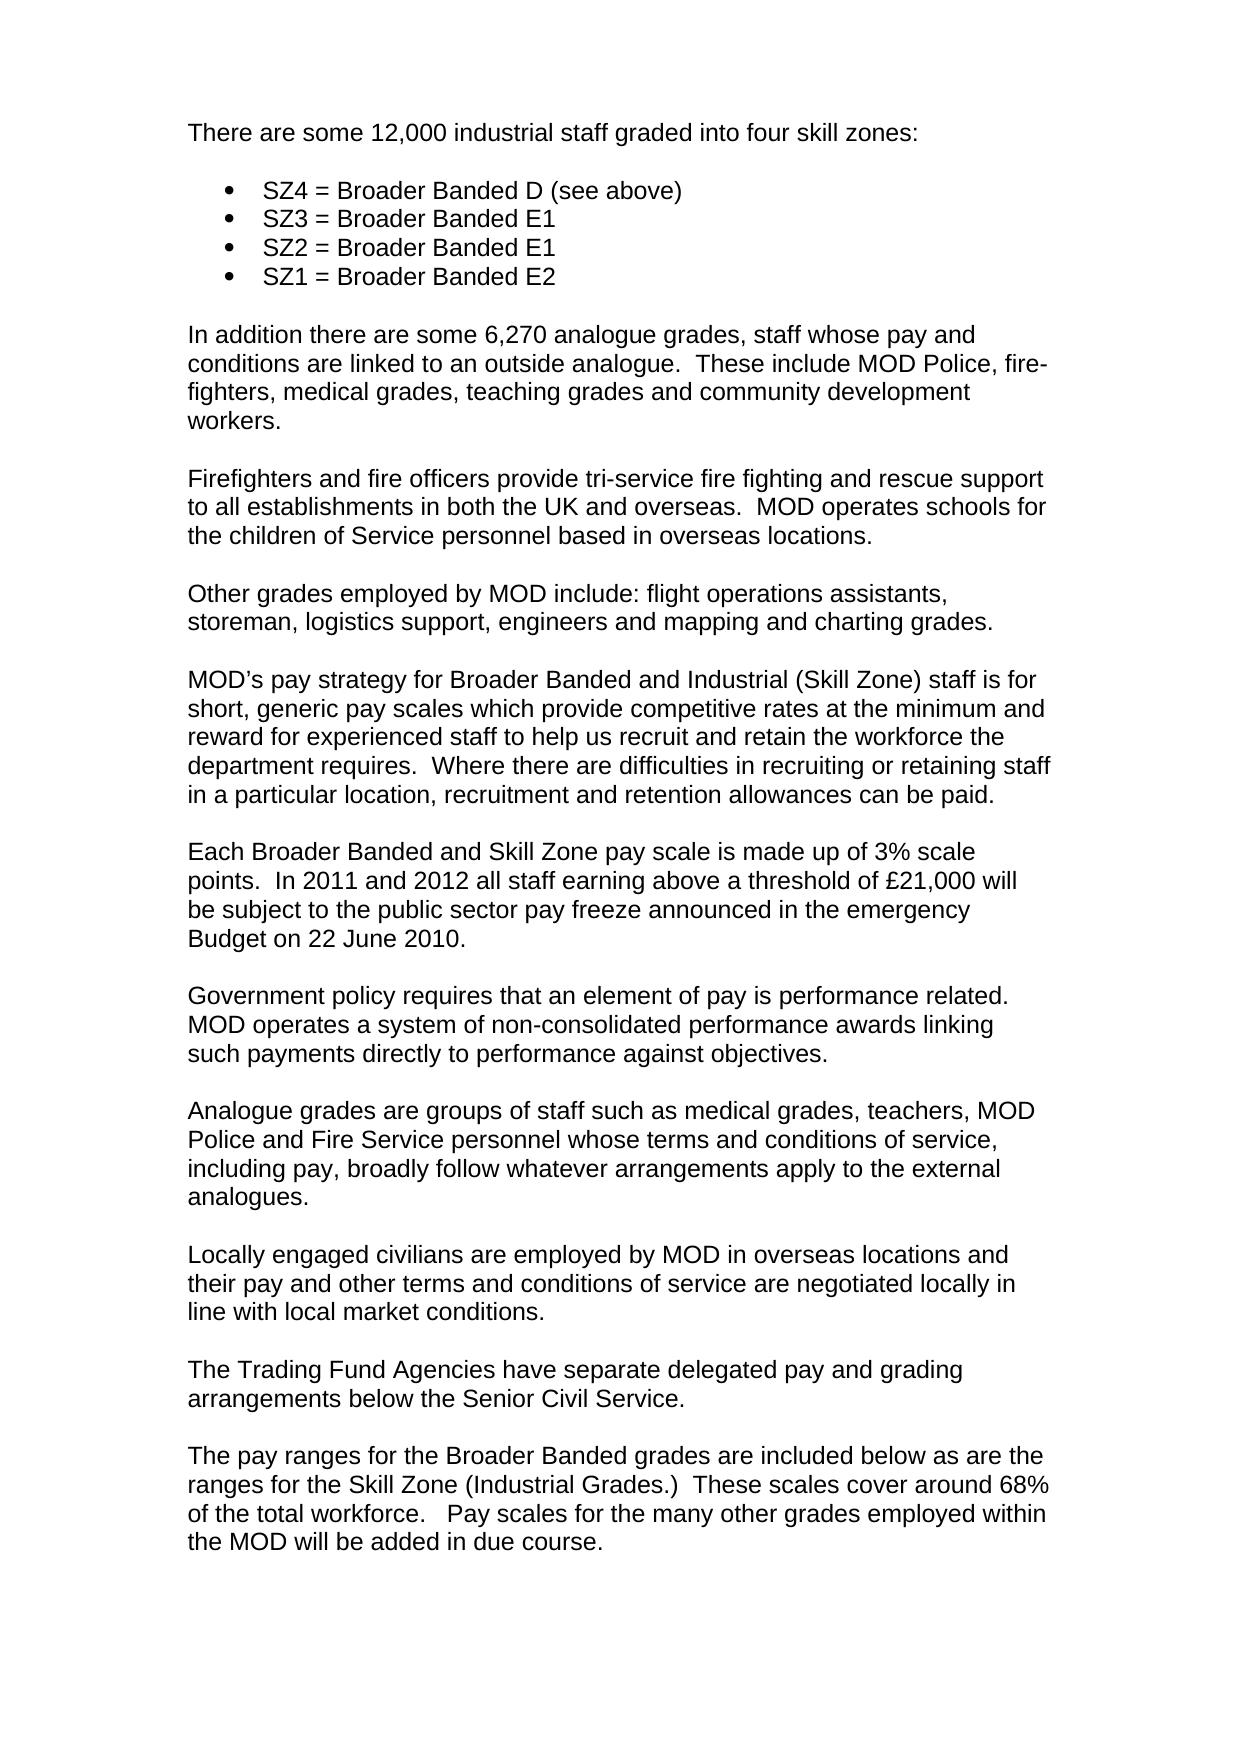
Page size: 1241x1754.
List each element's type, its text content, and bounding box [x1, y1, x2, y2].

text MOD’s pay strategy for Broader Banded and Industrial (Skill Zone) staff is for short, generic pay scales which provide competitive rates at the minimum and reward for experienced staff to help us recruit and retain the workforce the department requires. Where there are difficulties in recruiting or retaining staff in a particular location, recruitment and retention allowances can be paid. [187, 665, 1053, 808]
list SZ4 = Broader Banded D (see above) [225, 176, 1053, 204]
text In addition there are some 6,270 analogue grades, staff whose pay and conditions are linked to an outside analogue. These include MOD Police, fire-fighters, medical grades, teaching grades and community development workers. [187, 320, 1053, 435]
text Analogue grades are groups of staff such as medical grades, teachers, MOD Police and Fire Service personnel whose terms and conditions of service, including pay, broadly follow whatever arrangements apply to the external analogues. [187, 1096, 1053, 1211]
list SZ2 = Broader Banded E1 [225, 233, 1053, 262]
text Each Broader Banded and Skill Zone pay scale is made up of 3% scale points. In 2011 and 2012 all staff earning above a threshold of £21,000 will be subject to the public sector pay freeze announced in the emergency Budget on 22 June 2010. [187, 837, 1053, 952]
list SZ1 = Broader Banded E2 [225, 262, 1053, 291]
text Other grades employed by MOD include: flight operations assistants, storeman, logistics support, engineers and mapping and charting grades. [187, 578, 1053, 636]
text There are some 12,000 industrial staff graded into four skill zones: [187, 118, 1053, 147]
text Locally engaged civilians are employed by MOD in overseas locations and their pay and other terms and conditions of service are negotiated locally in line with local market conditions. [187, 1240, 1053, 1326]
list SZ3 = Broader Banded E1 [225, 204, 1053, 233]
text The Trading Fund Agencies have separate delegated pay and grading arrangements below the Senior Civil Service. [187, 1355, 1053, 1412]
text The pay ranges for the Broader Banded grades are included below as are the ranges for the Skill Zone (Industrial Grades.) These scales cover around 68% of the total workforce. Pay scales for the many other grades employed within the MOD will be added in due course. [187, 1441, 1053, 1556]
text Firefighters and fire officers provide tri-service fire fighting and rescue support to all establishments in both the UK and overseas. MOD operates schools for the children of Service personnel based in overseas locations. [187, 463, 1053, 550]
text Government policy requires that an element of pay is performance related. MOD operates a system of non-consolidated performance awards linking such payments directly to performance against objectives. [187, 981, 1053, 1067]
